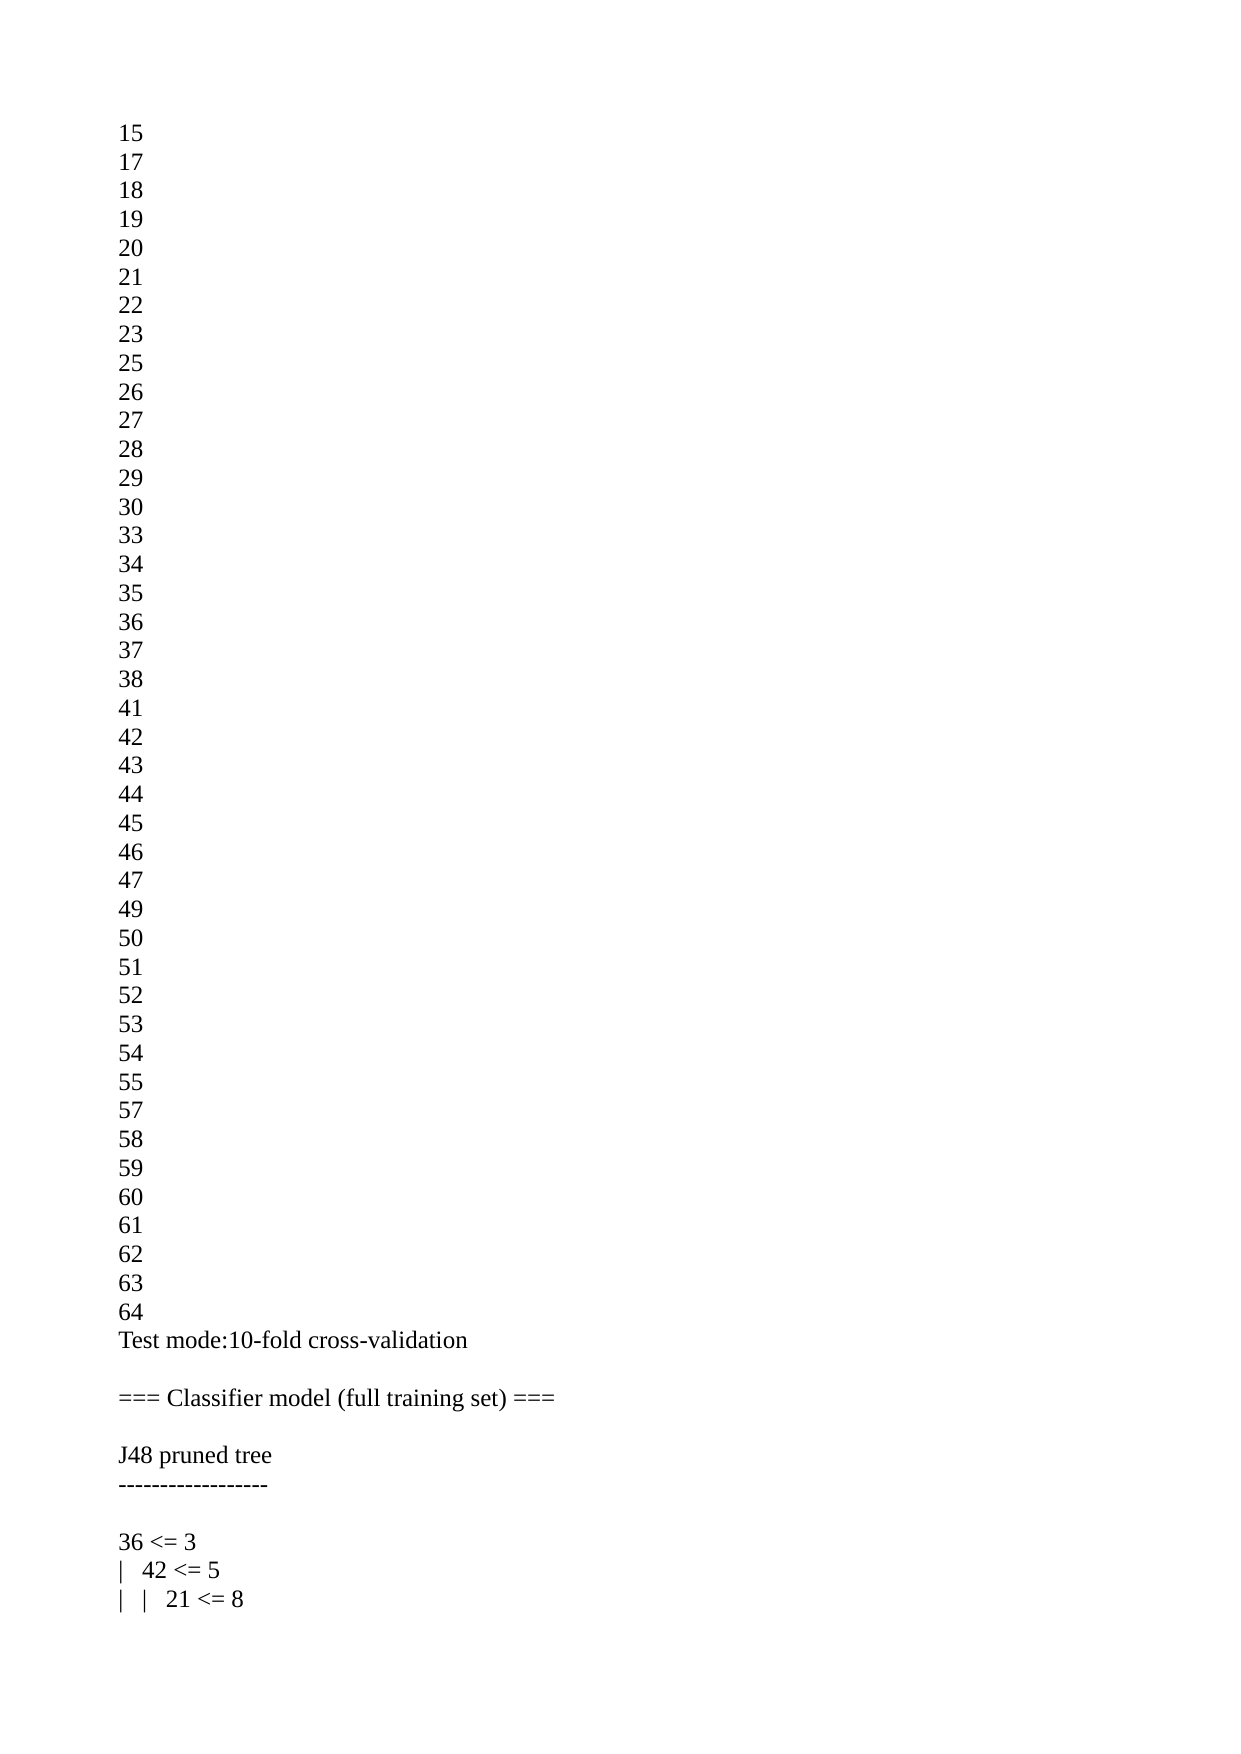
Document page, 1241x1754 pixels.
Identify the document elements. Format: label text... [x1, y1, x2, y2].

text ------------------ [118, 1469, 1122, 1498]
text 18 [118, 176, 1122, 204]
text Test mode:10-fold cross-validation [118, 1326, 1122, 1354]
text 36 [118, 607, 1122, 636]
text 53 [118, 1009, 1122, 1038]
text === Classifier model (full training set) === [118, 1383, 1122, 1412]
text 52 [118, 981, 1122, 1009]
text 28 [118, 434, 1122, 463]
text 41 [118, 693, 1122, 722]
text 58 [118, 1124, 1122, 1153]
text 34 [118, 549, 1122, 578]
text 20 [118, 233, 1122, 262]
text 30 [118, 492, 1122, 521]
text 43 [118, 751, 1122, 779]
text 25 [118, 348, 1122, 377]
text 64 [118, 1297, 1122, 1326]
text 51 [118, 952, 1122, 981]
text 26 [118, 377, 1122, 406]
text 22 [118, 291, 1122, 319]
text J48 pruned tree [118, 1441, 1122, 1469]
text 49 [118, 894, 1122, 923]
text 45 [118, 808, 1122, 837]
text 27 [118, 406, 1122, 434]
text 47 [118, 866, 1122, 894]
text 54 [118, 1038, 1122, 1067]
text 15 [118, 118, 1122, 147]
text | | 21 <= 8 [118, 1584, 1122, 1613]
text 37 [118, 636, 1122, 664]
text 35 [118, 578, 1122, 607]
text | 42 <= 5 [118, 1556, 1122, 1584]
text 21 [118, 262, 1122, 291]
text 33 [118, 521, 1122, 549]
text 63 [118, 1268, 1122, 1297]
text 19 [118, 204, 1122, 233]
text 57 [118, 1096, 1122, 1124]
text 60 [118, 1182, 1122, 1211]
text 38 [118, 664, 1122, 693]
text 44 [118, 779, 1122, 808]
text 29 [118, 463, 1122, 492]
text 55 [118, 1067, 1122, 1096]
text 50 [118, 923, 1122, 952]
text 23 [118, 319, 1122, 348]
text 46 [118, 837, 1122, 866]
text 62 [118, 1239, 1122, 1268]
text 17 [118, 147, 1122, 176]
text 42 [118, 722, 1122, 751]
text 59 [118, 1153, 1122, 1182]
text 36 <= 3 [118, 1527, 1122, 1556]
text 61 [118, 1211, 1122, 1239]
